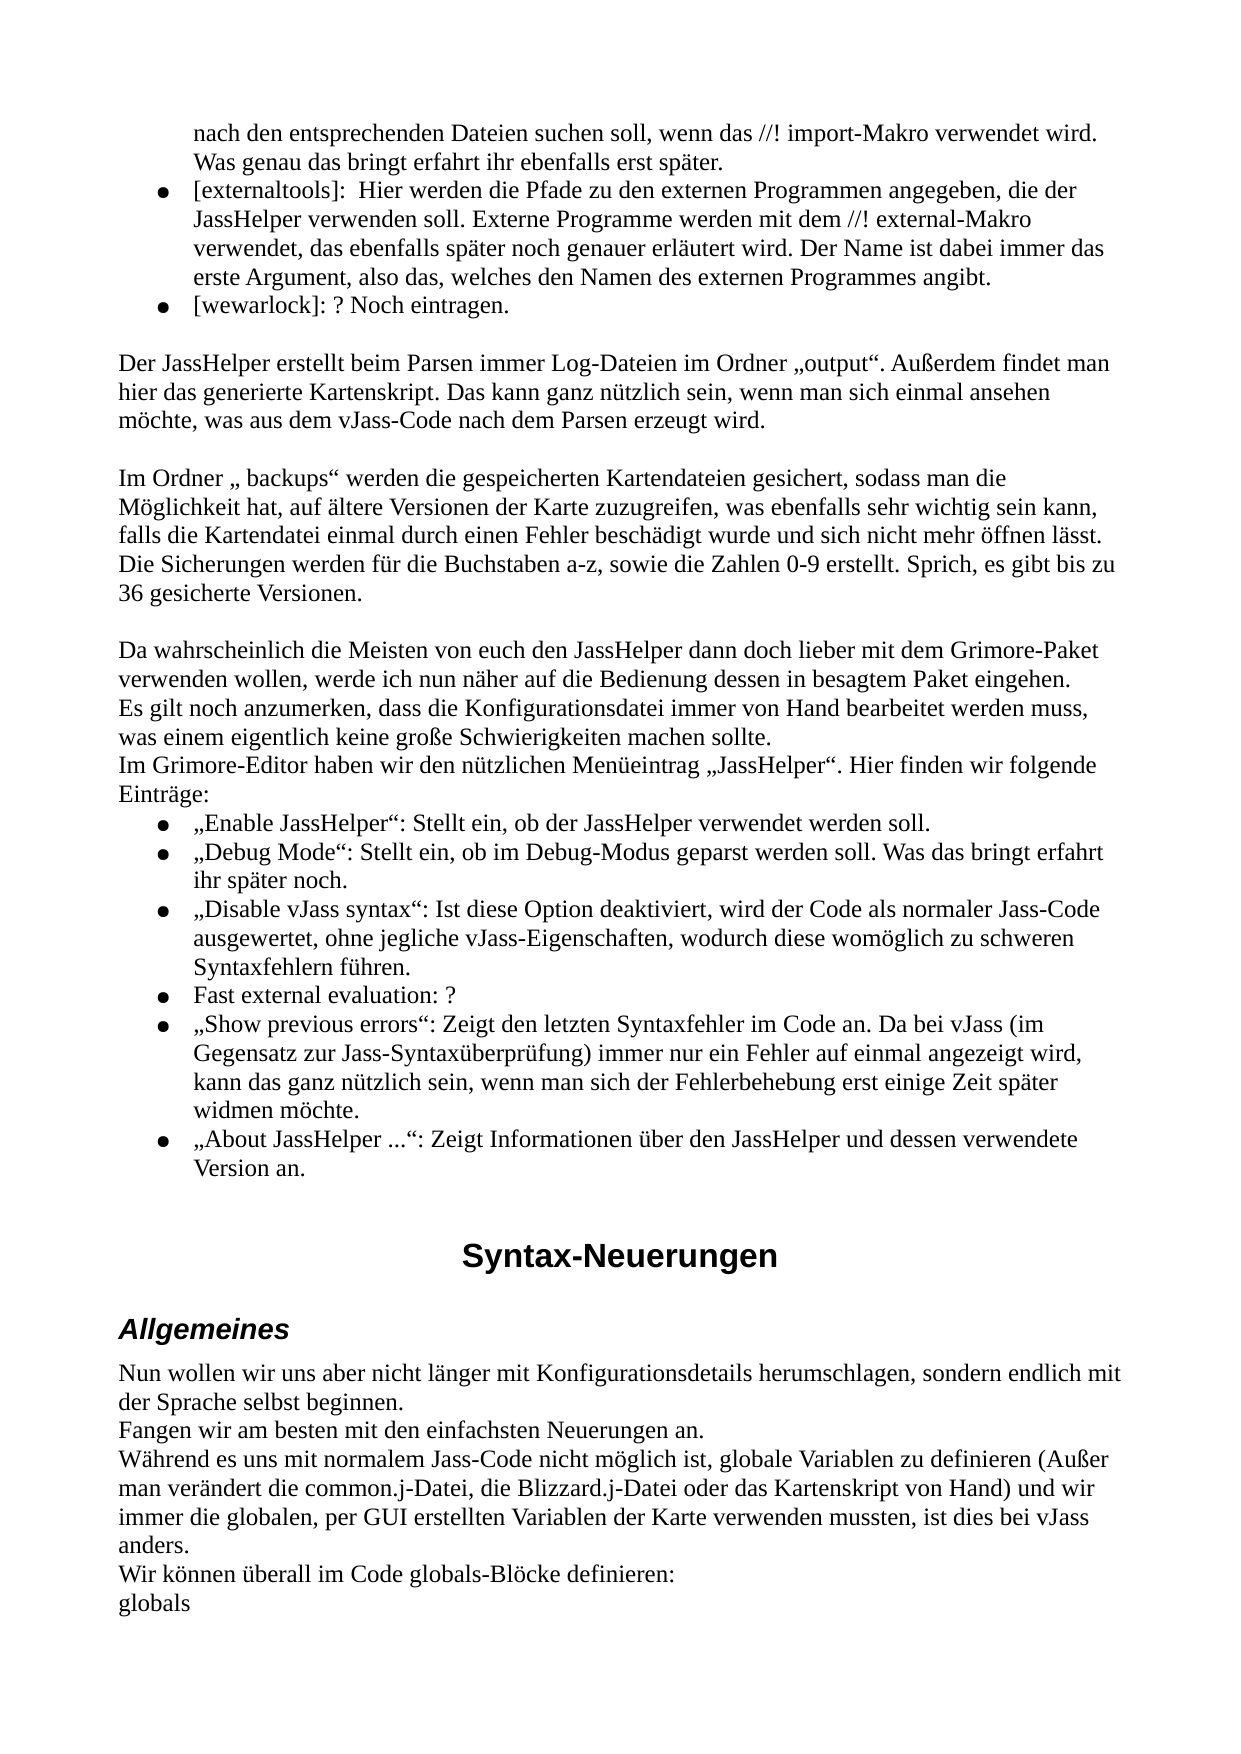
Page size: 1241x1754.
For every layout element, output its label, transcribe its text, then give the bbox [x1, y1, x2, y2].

subtitle Allgemeines [118, 1312, 1122, 1345]
subtitle Syntax-Neuerungen [118, 1236, 1122, 1274]
text Es gilt noch anzumerken, dass die Konfigurationsdatei immer von Hand bearbeitet werden muss, was einem eigentlich keine große Schwierigkeiten machen sollte. [118, 693, 1122, 751]
text Im Grimore-Editor haben wir den nützlichen Menüeintrag „JassHelper“. Hier finden wir folgende Einträge: [118, 751, 1122, 808]
list [wewarlock]: ? Noch eintragen. [156, 291, 1122, 319]
text Nun wollen wir uns aber nicht länger mit Konfigurationsdetails herumschlagen, sondern endlich mit der Sprache selbst beginnen. [118, 1358, 1122, 1415]
text Da wahrscheinlich die Meisten von euch den JassHelper dann doch lieber mit dem Grimore-Paket verwenden wollen, werde ich nun näher auf die Bedienung dessen in besagtem Paket eingehen. [118, 636, 1122, 693]
text globals [118, 1588, 1122, 1617]
text Im Ordner „ backups“ werden die gespeicherten Kartendateien gesichert, sodass man die Möglichkeit hat, auf ältere Versionen der Karte zuzugreifen, was ebenfalls sehr wichtig sein kann, falls die Kartendatei einmal durch einen Fehler beschädigt wurde und sich nicht mehr öffnen lässt. [118, 463, 1122, 549]
text Wir können überall im Code globals-Blöcke definieren: [118, 1559, 1122, 1588]
text Die Sicherungen werden für die Buchstaben a-z, sowie die Zahlen 0-9 erstellt. Sprich, es gibt bis zu 36 gesicherte Versionen. [118, 549, 1122, 607]
list „Disable vJass syntax“: Ist diese Option deaktiviert, wird der Code als normaler Jass-Code ausgewertet, ohne jegliche vJass-Eigenschaften, wodurch diese womöglich zu schweren Syntaxfehlern führen. [156, 894, 1122, 981]
list „About JassHelper ...“: Zeigt Informationen über den JassHelper und dessen verwendete Version an. [156, 1124, 1122, 1182]
list Fast external evaluation: ? [156, 981, 1122, 1009]
list nach den entsprechenden Dateien suchen soll, wenn das //! import-Makro verwendet wird. Was genau das bringt erfahrt ihr ebenfalls erst später. [156, 118, 1122, 176]
text Fangen wir am besten mit den einfachsten Neuerungen an. [118, 1415, 1122, 1444]
list „Debug Mode“: Stellt ein, ob im Debug-Modus geparst werden soll. Was das bringt erfahrt ihr später noch. [156, 837, 1122, 894]
text Während es uns mit normalem Jass-Code nicht möglich ist, globale Variablen zu definieren (Außer man verändert die common.j-Datei, die Blizzard.j-Datei oder das Kartenskript von Hand) und wir immer die globalen, per GUI erstellten Variablen der Karte verwenden mussten, ist dies bei vJass anders. [118, 1444, 1122, 1559]
list „Enable JassHelper“: Stellt ein, ob der JassHelper verwendet werden soll. [156, 808, 1122, 837]
text Der JassHelper erstellt beim Parsen immer Log-Dateien im Ordner „output“. Außerdem findet man hier das generierte Kartenskript. Das kann ganz nützlich sein, wenn man sich einmal ansehen möchte, was aus dem vJass-Code nach dem Parsen erzeugt wird. [118, 348, 1122, 434]
list [externaltools]: Hier werden die Pfade zu den externen Programmen angegeben, die der JassHelper verwenden soll. Externe Programme werden mit dem //! external-Makro verwendet, das ebenfalls später noch genauer erläutert wird. Der Name ist dabei immer das erste Argument, also das, welches den Namen des externen Programmes angibt. [156, 176, 1122, 291]
list „Show previous errors“: Zeigt den letzten Syntaxfehler im Code an. Da bei vJass (im Gegensatz zur Jass-Syntaxüberprüfung) immer nur ein Fehler auf einmal angezeigt wird, kann das ganz nützlich sein, wenn man sich der Fehlerbehebung erst einige Zeit später widmen möchte. [156, 1009, 1122, 1124]
